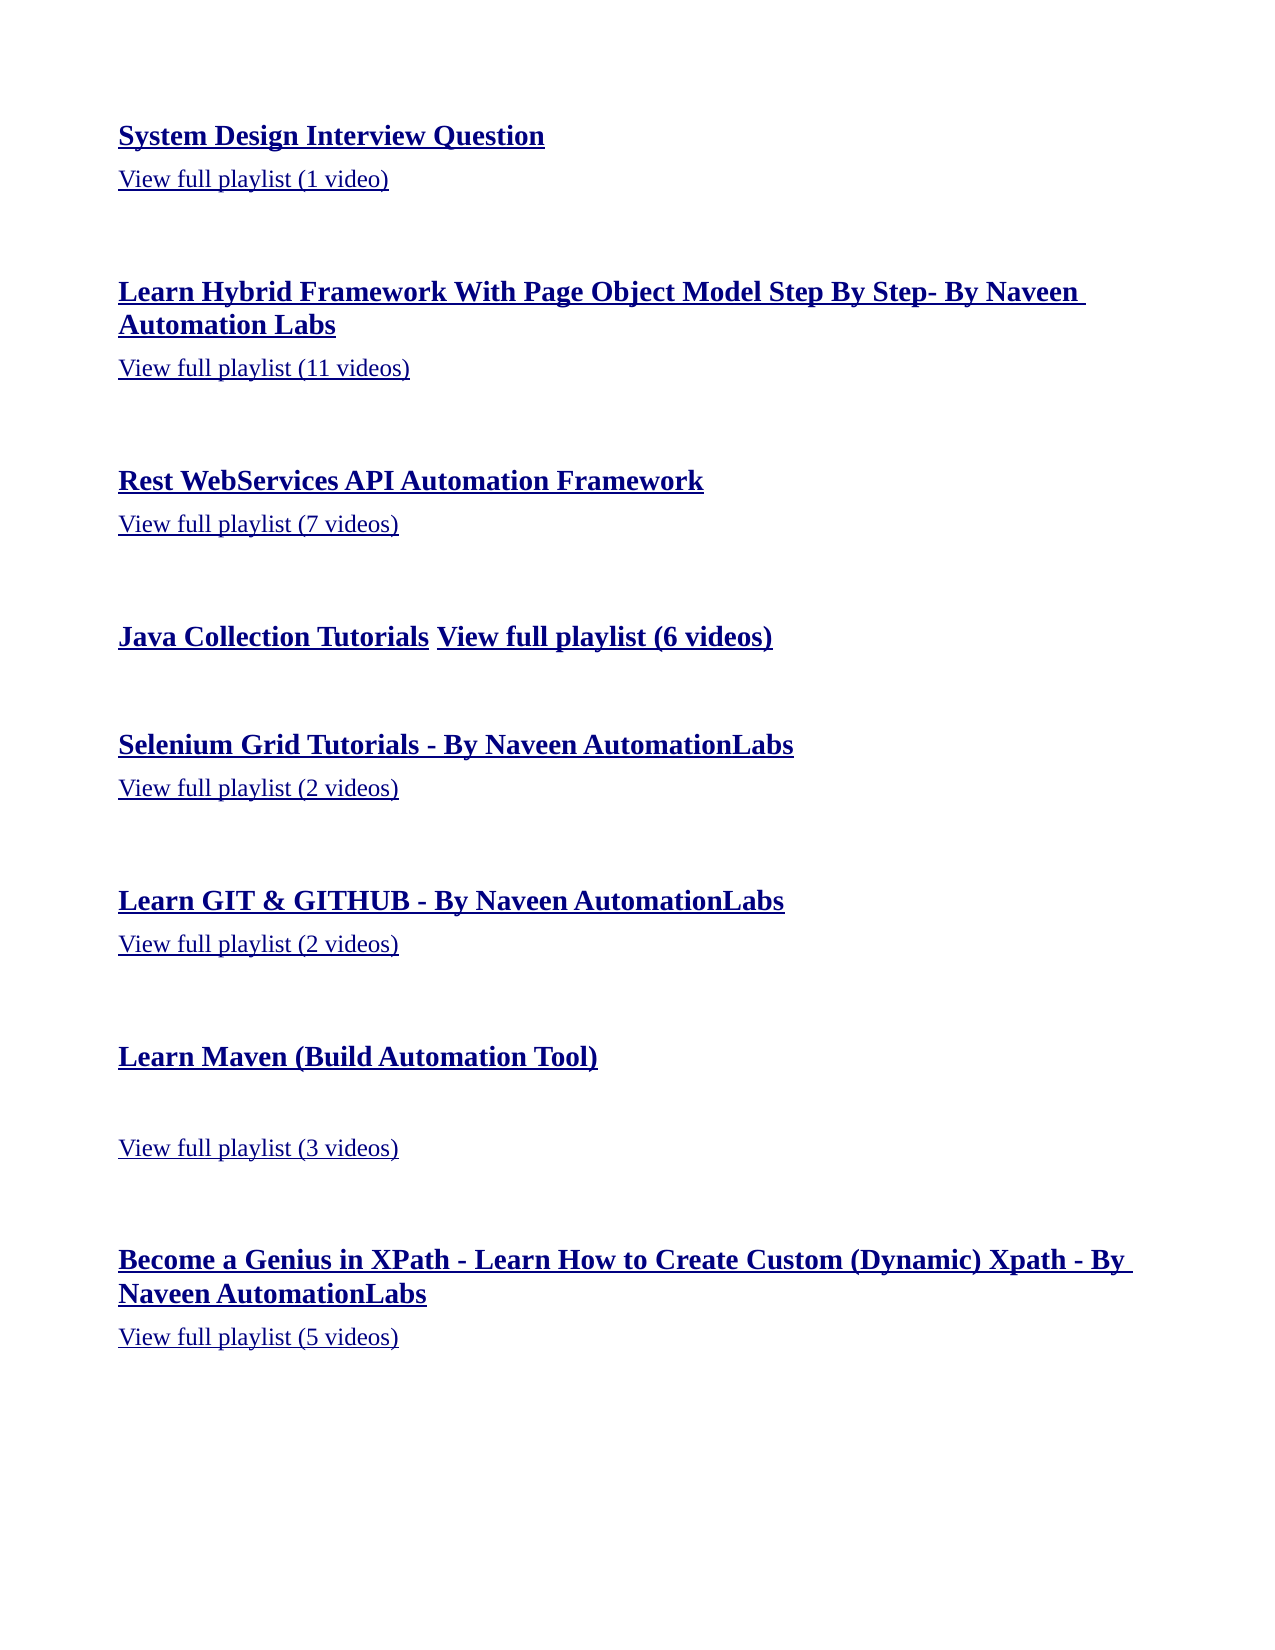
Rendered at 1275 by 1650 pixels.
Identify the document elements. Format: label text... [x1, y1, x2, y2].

subtitle Java Collection Tutorials View full playlist (6 videos) [118, 619, 1157, 653]
text View full playlist (2 videos) [118, 773, 1157, 802]
text View full playlist (5 videos) [118, 1322, 1157, 1351]
text View full playlist (2 videos) [118, 929, 1157, 958]
text View full playlist (3 videos) [118, 1133, 1157, 1161]
subtitle Learn Hybrid Framework With Page Object Model Step By Step- By Naveen Automation Labs [118, 274, 1157, 341]
subtitle System Design Interview Question [118, 118, 1157, 152]
subtitle Become a Genius in XPath - Learn How to Create Custom (Dynamic) Xpath - By Naveen AutomationLabs [118, 1242, 1157, 1309]
subtitle Learn GIT & GITHUB - By Naveen AutomationLabs [118, 883, 1157, 917]
subtitle Selenium Grid Tutorials - By Naveen AutomationLabs [118, 727, 1157, 761]
subtitle Rest WebServices API Automation Framework [118, 463, 1157, 497]
text View full playlist (11 videos) [118, 353, 1157, 382]
text View full playlist (7 videos) [118, 509, 1157, 538]
subtitle Learn Maven (Build Automation Tool) [118, 1039, 1157, 1073]
text View full playlist (1 video) [118, 164, 1157, 193]
